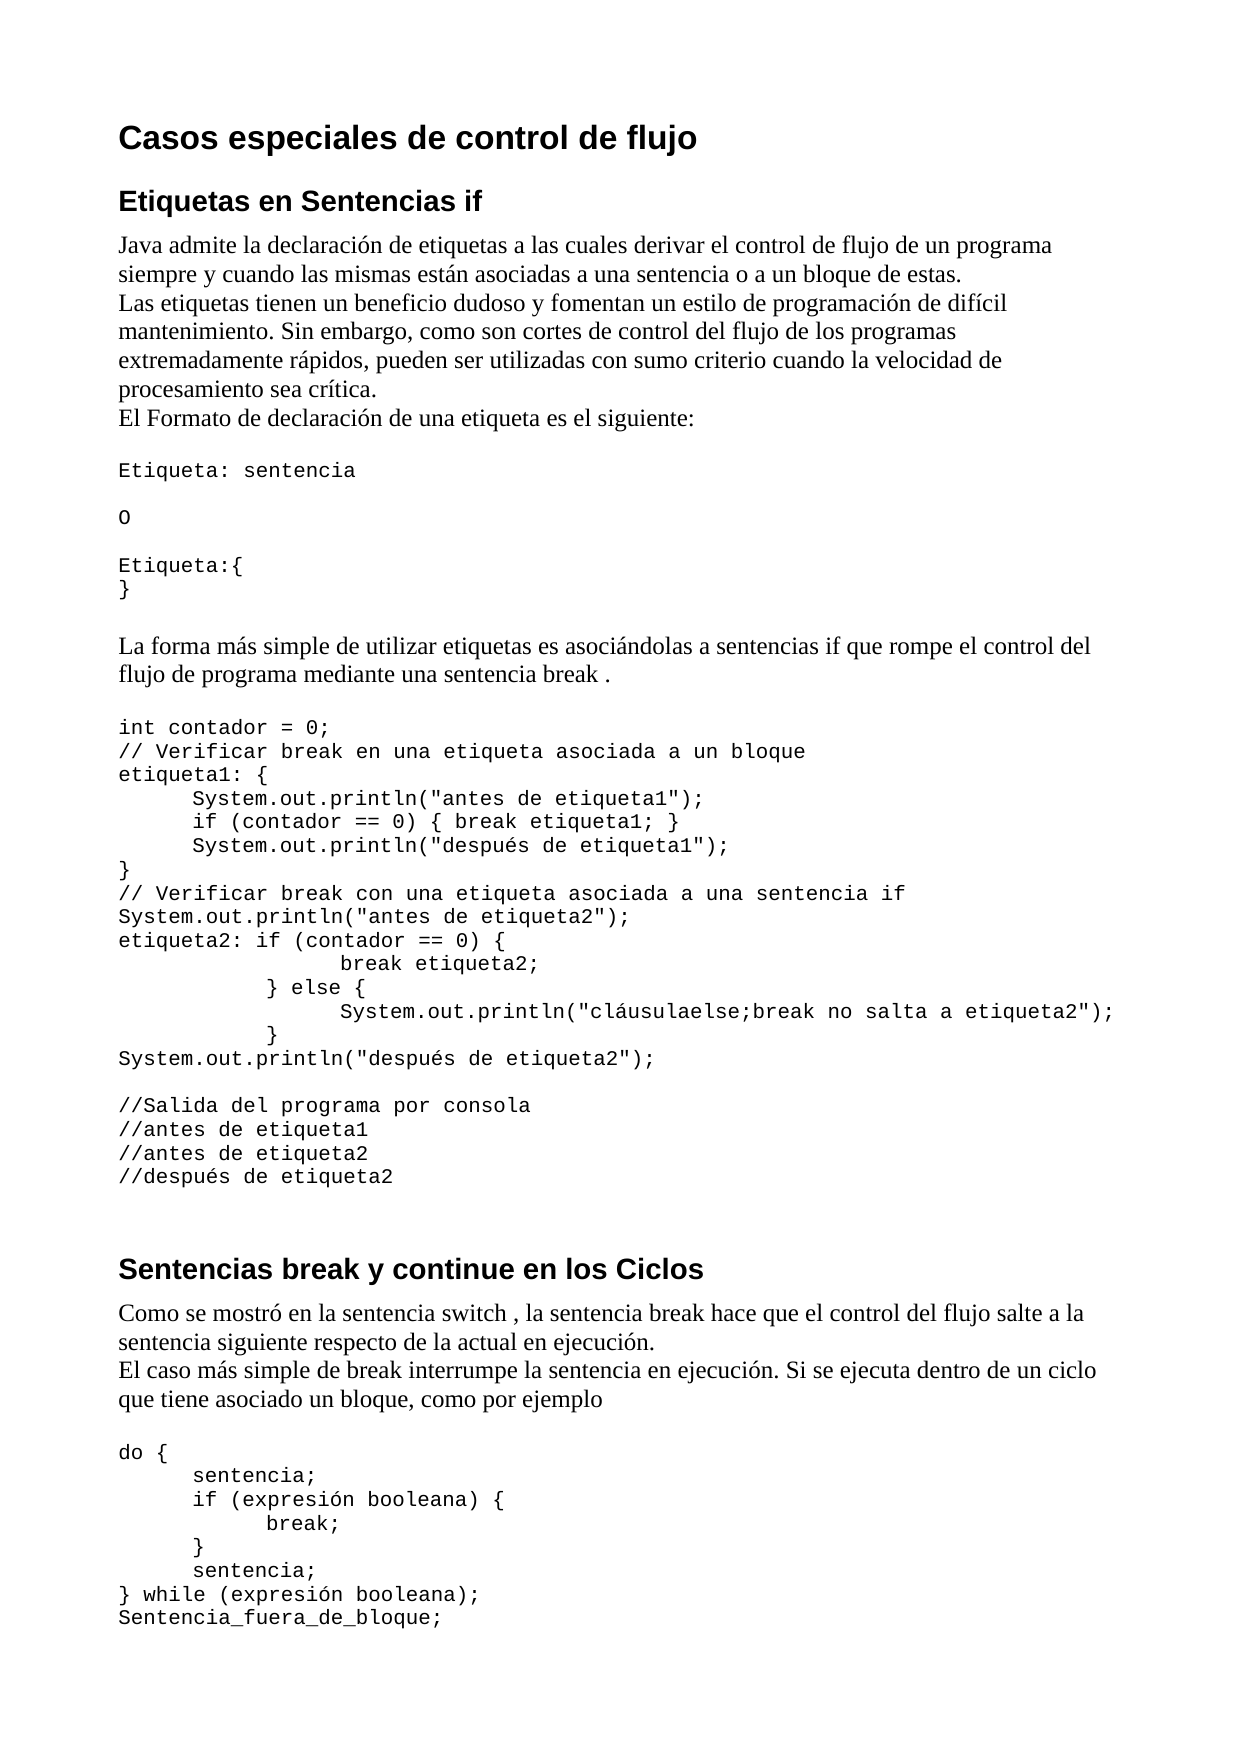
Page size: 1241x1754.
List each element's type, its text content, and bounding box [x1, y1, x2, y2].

text Etiqueta:{ [118, 555, 1122, 578]
text if (contador == 0) { break etiqueta1; } [118, 812, 1122, 835]
text } while (expresión booleana); [118, 1584, 1122, 1607]
text // Verificar break con una etiqueta asociada a una sentencia if [118, 882, 1122, 906]
text O [118, 507, 1122, 531]
text break; [118, 1513, 1122, 1536]
text Etiqueta: sentencia [118, 460, 1122, 484]
text System.out.println("antes de etiqueta1"); [118, 788, 1122, 812]
text Las etiquetas tienen un beneficio dudoso y fomentan un estilo de programación de difícil [118, 288, 1122, 316]
text System.out.println("después de etiqueta1"); [118, 835, 1122, 859]
text //Salida del programa por consola [118, 1095, 1122, 1119]
text System.out.println("después de etiqueta2"); [118, 1048, 1122, 1072]
text System.out.println("antes de etiqueta2"); [118, 906, 1122, 930]
text extremadamente rápidos, pueden ser utilizadas con sumo criterio cuando la velocidad de [118, 345, 1122, 374]
text mantenimiento. Sin embargo, como son cortes de control del flujo de los programas [118, 316, 1122, 345]
text } else { [118, 977, 1122, 1001]
text //después de etiqueta2 [118, 1166, 1122, 1190]
text //antes de etiqueta2 [118, 1143, 1122, 1166]
text etiqueta1: { [118, 764, 1122, 788]
text etiqueta2: if (contador == 0) { [118, 930, 1122, 953]
text procesamiento sea crítica. [118, 374, 1122, 403]
text } [118, 1024, 1122, 1048]
text //antes de etiqueta1 [118, 1119, 1122, 1143]
text System.out.println("cláusulaelse;break no salta a etiqueta2"); [118, 1001, 1122, 1024]
text El caso más simple de break interrumpe la sentencia en ejecución. Si se ejecuta dentro de un ciclo que tiene asociado un bloque, como por ejemplo [118, 1356, 1122, 1413]
text // Verificar break en una etiqueta asociada a un bloque [118, 741, 1122, 764]
text Como se mostró en la sentencia switch , la sentencia break hace que el control del flujo salte a la [118, 1298, 1122, 1327]
text sentencia; [118, 1560, 1122, 1584]
text Sentencia_fuera_de_bloque; [118, 1607, 1122, 1631]
text La forma más simple de utilizar etiquetas es asociándolas a sentencias if que rompe el control del [118, 631, 1122, 659]
text break etiqueta2; [118, 953, 1122, 977]
text Java admite la declaración de etiquetas a las cuales derivar el control de flujo de un programa [118, 230, 1122, 259]
text int contador = 0; [118, 717, 1122, 741]
subtitle Casos especiales de control de flujo [118, 118, 1122, 157]
text } [118, 859, 1122, 882]
text flujo de programa mediante una sentencia break . [118, 659, 1122, 688]
text do { [118, 1442, 1122, 1465]
text sentencia; [118, 1465, 1122, 1489]
text sentencia siguiente respecto de la actual en ejecución. [118, 1327, 1122, 1356]
text El Formato de declaración de una etiqueta es el siguiente: [118, 403, 1122, 431]
text } [118, 1536, 1122, 1560]
subtitle Etiquetas en Sentencias if [118, 184, 1122, 218]
text if (expresión booleana) { [118, 1489, 1122, 1513]
text siempre y cuando las mismas están asociadas a una sentencia o a un bloque de estas. [118, 259, 1122, 288]
text } [118, 578, 1122, 602]
subtitle Sentencias break y continue en los Ciclos [118, 1252, 1122, 1286]
